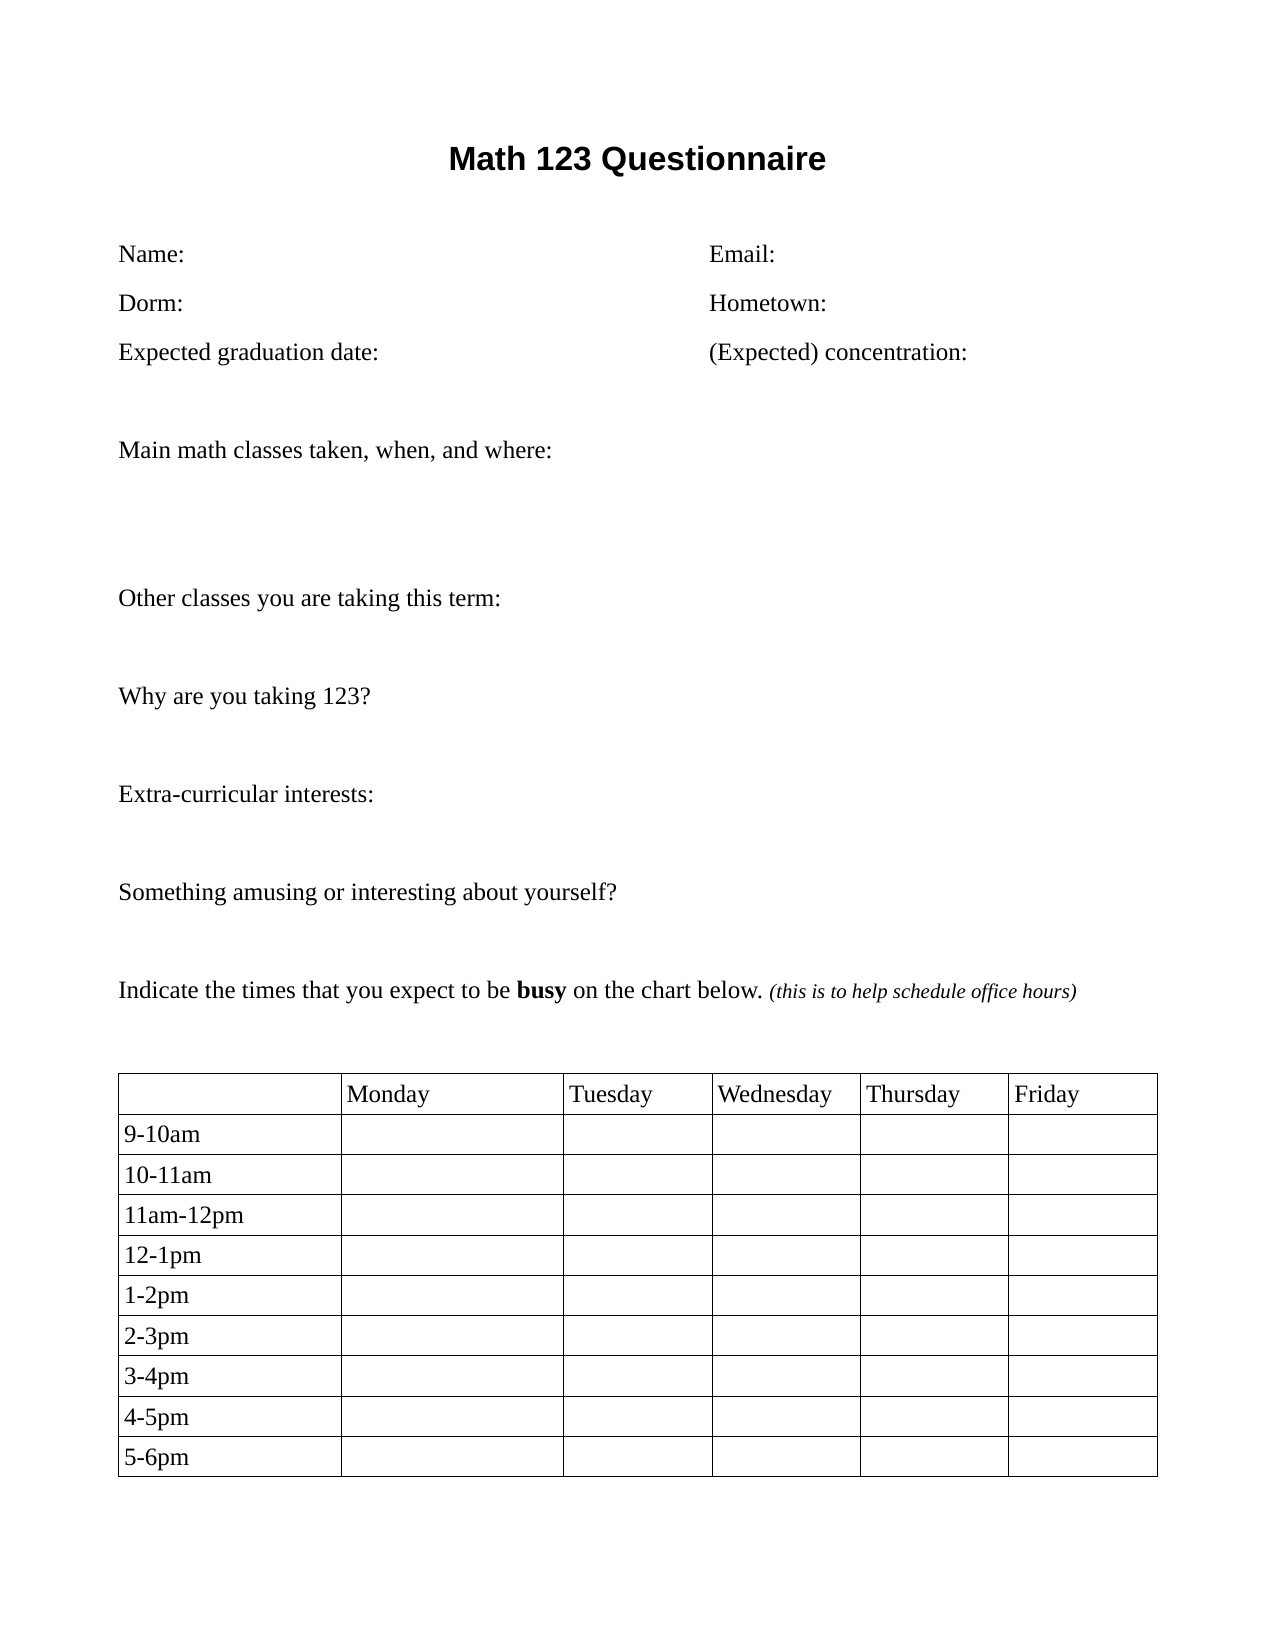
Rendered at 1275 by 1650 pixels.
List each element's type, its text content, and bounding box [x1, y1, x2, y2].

table_cell [564, 1397, 712, 1436]
table_cell 12-1pm [119, 1236, 341, 1275]
table_cell [861, 1115, 1008, 1154]
text Dorm: Hometown: [118, 288, 1157, 317]
text Why are you taking 123? [118, 681, 1157, 709]
text Expected graduation date: (Expected) concentration: [118, 337, 1157, 366]
table_header Tuesday [564, 1074, 712, 1113]
table_cell [713, 1155, 860, 1194]
table_cell [342, 1437, 563, 1476]
table_header [119, 1074, 341, 1113]
table_cell [342, 1356, 563, 1396]
table_cell [1009, 1397, 1157, 1436]
table_cell [713, 1356, 860, 1396]
table_cell [342, 1115, 563, 1154]
table_cell [1009, 1437, 1157, 1476]
table_cell [1009, 1195, 1157, 1234]
table_cell [713, 1195, 860, 1234]
table_cell [342, 1195, 563, 1234]
table_cell [564, 1316, 712, 1355]
text Name: Email: [118, 239, 1157, 268]
table_cell [1009, 1276, 1157, 1315]
table_cell [564, 1437, 712, 1476]
text Indicate the times that you expect to be busy on the chart below. (this is to help schedule office hours) [118, 975, 1157, 1004]
table_cell [564, 1236, 712, 1275]
table_cell [342, 1397, 563, 1436]
text Something amusing or interesting about yourself? [118, 877, 1157, 906]
table_cell [713, 1276, 860, 1315]
table_cell [564, 1155, 712, 1194]
table_cell 11am-12pm [119, 1195, 341, 1234]
table_cell [713, 1115, 860, 1154]
table_cell 10-11am [119, 1155, 341, 1194]
table_cell [1009, 1115, 1157, 1154]
text Other classes you are taking this term: [118, 583, 1157, 611]
table_cell [861, 1437, 1008, 1476]
table_cell [713, 1437, 860, 1476]
table_cell [342, 1236, 563, 1275]
table_cell [861, 1236, 1008, 1275]
table_cell [342, 1316, 563, 1355]
table_cell 2-3pm [119, 1316, 341, 1355]
table_cell [861, 1356, 1008, 1396]
table_cell 9-10am [119, 1115, 341, 1154]
table_cell [564, 1195, 712, 1234]
text Main math classes taken, when, and where: [118, 435, 1157, 464]
table_cell [342, 1276, 563, 1315]
table_cell [861, 1155, 1008, 1194]
table_cell [342, 1155, 563, 1194]
table_cell [861, 1397, 1008, 1436]
table_cell 5-6pm [119, 1437, 341, 1476]
table_cell [564, 1356, 712, 1396]
table_header Monday [342, 1074, 563, 1113]
table_header Friday [1009, 1074, 1157, 1113]
table_cell [861, 1276, 1008, 1315]
table_cell [564, 1115, 712, 1154]
table_cell [861, 1195, 1008, 1234]
table_cell [564, 1276, 712, 1315]
table_cell [1009, 1155, 1157, 1194]
table_header Wednesday [713, 1074, 860, 1113]
table_header Thursday [861, 1074, 1008, 1113]
table_cell [1009, 1236, 1157, 1275]
table_cell 1-2pm [119, 1276, 341, 1315]
text Extra-curricular interests: [118, 779, 1157, 808]
table_cell 3-4pm [119, 1356, 341, 1396]
table_cell [713, 1397, 860, 1436]
table_cell [1009, 1356, 1157, 1396]
table_cell [713, 1236, 860, 1275]
table_cell [861, 1316, 1008, 1355]
table_cell 4-5pm [119, 1397, 341, 1436]
table_cell [1009, 1316, 1157, 1355]
table_cell [713, 1316, 860, 1355]
subtitle Math 123 Questionnaire [118, 139, 1157, 178]
